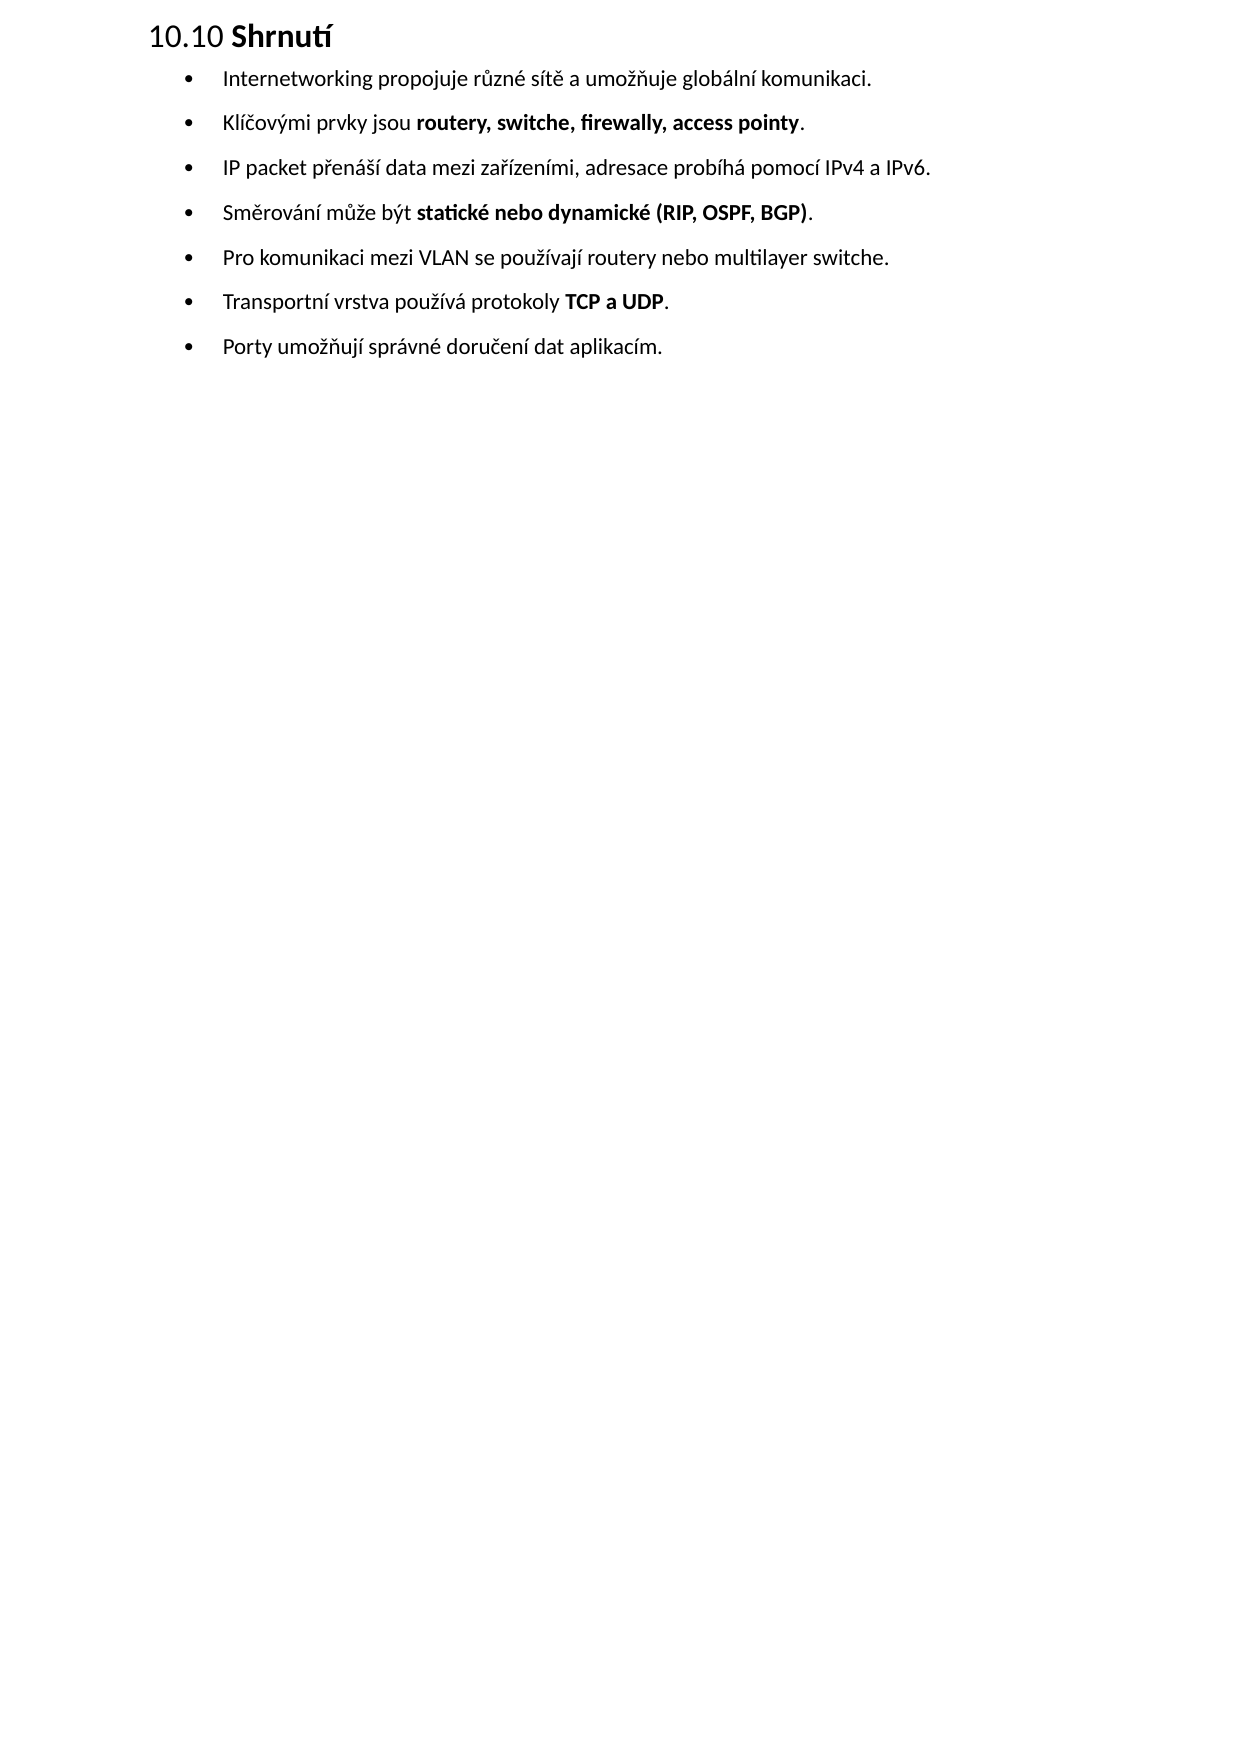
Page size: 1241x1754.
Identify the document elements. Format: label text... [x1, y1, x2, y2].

list Klíčovými prvky jsou routery, switche, firewally, access pointy. [185, 108, 1093, 137]
list Transportní vrstva používá protokoly TCP a UDP. [185, 287, 1093, 315]
list Porty umožňují správné doručení dat aplikacím. [185, 332, 1093, 360]
list IP packet přenáší data mezi zařízeními, adresace probíhá pomocí IPv4 a IPv6. [185, 153, 1093, 181]
list Pro komunikaci mezi VLAN se používají routery nebo multilayer switche. [185, 243, 1093, 271]
list Směrování může být statické nebo dynamické (RIP, OSPF, BGP). [185, 198, 1093, 226]
list Internetworking propojuje různé sítě a umožňuje globální komunikaci. [185, 64, 1093, 92]
subtitle 10.10 Shrnutí [148, 15, 1093, 56]
